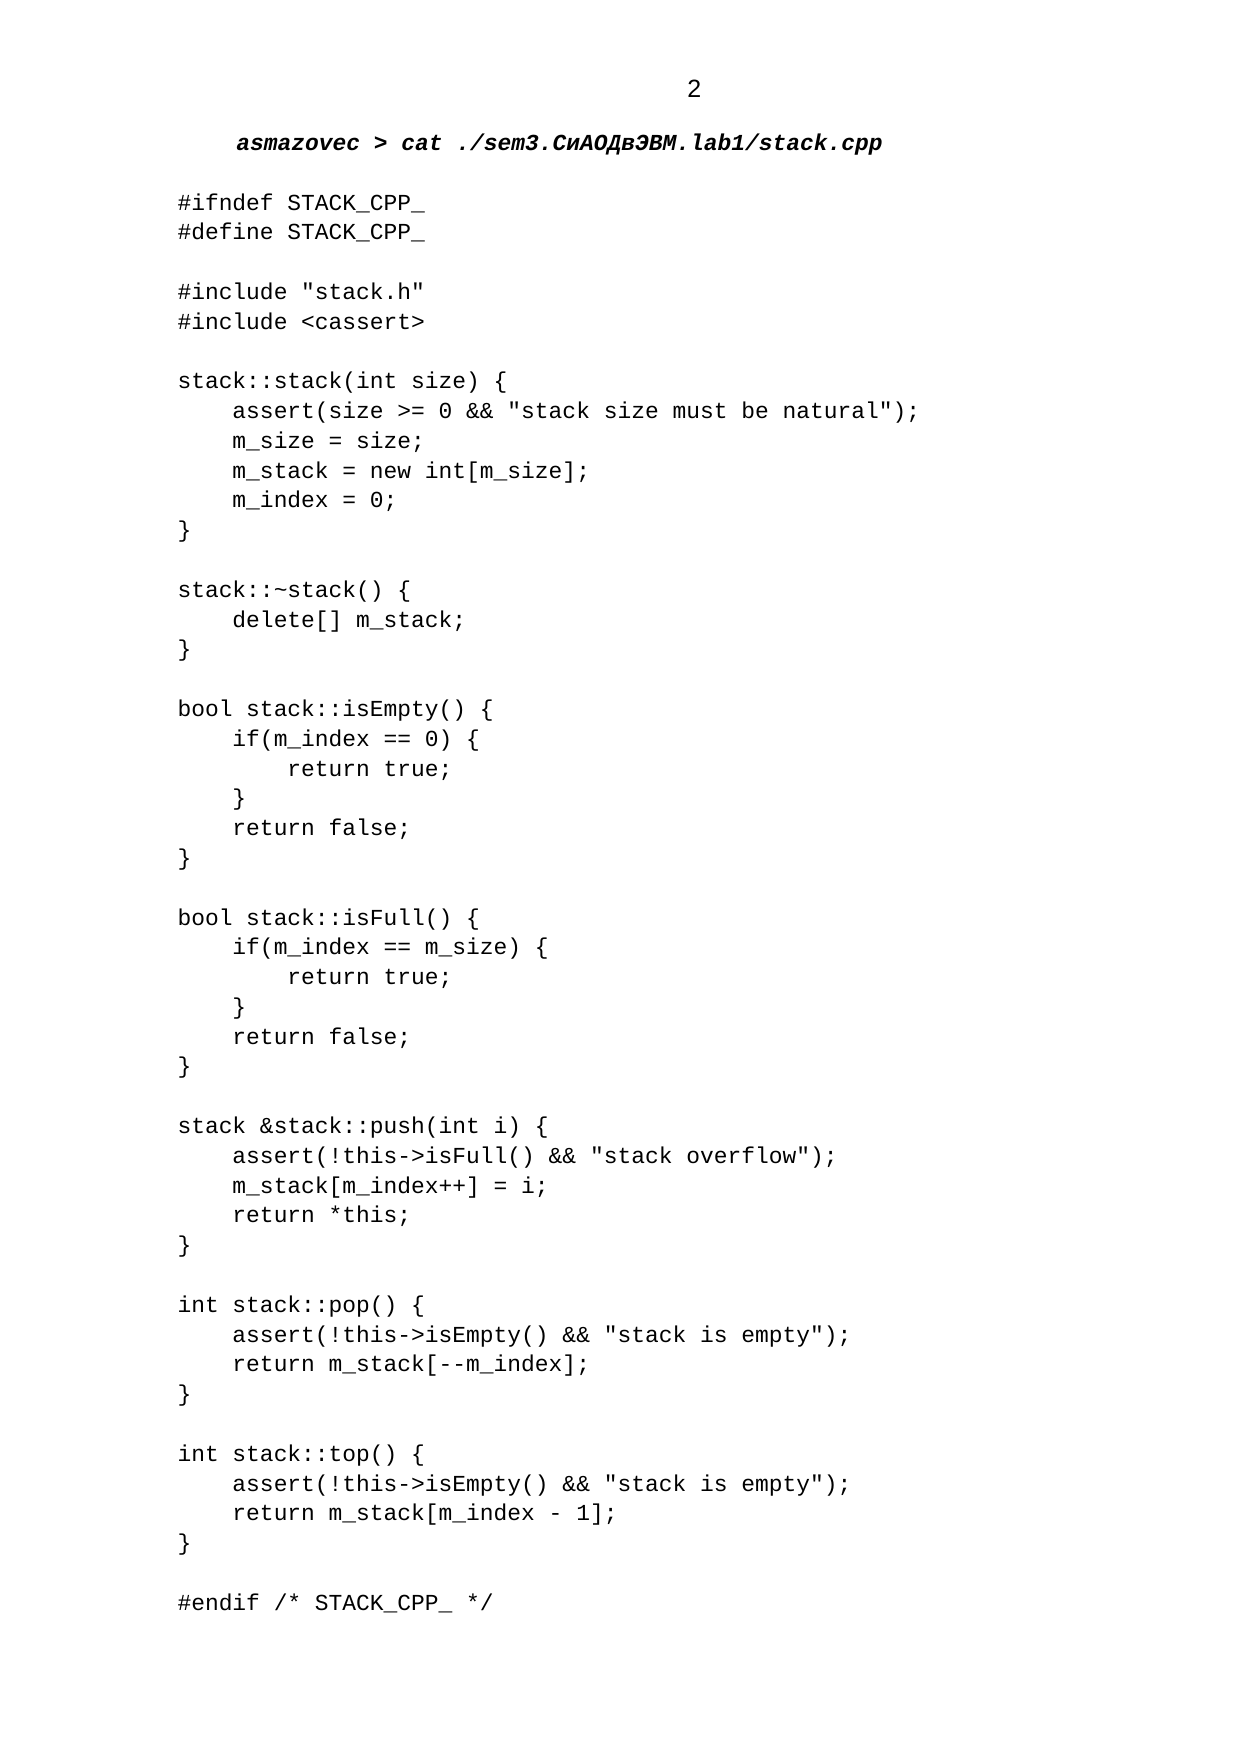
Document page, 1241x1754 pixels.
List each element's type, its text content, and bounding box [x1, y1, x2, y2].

text return true; [177, 757, 1152, 783]
text delete[] m_stack; [177, 608, 1152, 634]
text stack::stack(int size) { [177, 369, 1152, 396]
text return false; [177, 816, 1152, 842]
text } [177, 1055, 1152, 1081]
text #include "stack.h" [177, 280, 1152, 306]
text assert(!this->isEmpty() && "stack is empty"); [177, 1323, 1152, 1349]
text } [177, 1531, 1152, 1557]
text } [177, 787, 1152, 813]
text assert(!this->isEmpty() && "stack is empty"); [177, 1472, 1152, 1498]
text if(m_index == m_size) { [177, 936, 1152, 962]
text if(m_index == 0) { [177, 727, 1152, 753]
text } [177, 518, 1152, 544]
text #include <cassert> [177, 310, 1152, 336]
text #ifndef STACK_CPP_ [177, 191, 1152, 217]
text bool stack::isEmpty() { [177, 697, 1152, 723]
text return m_stack[--m_index]; [177, 1353, 1152, 1379]
text } [177, 638, 1152, 664]
text } [177, 1233, 1152, 1259]
text } [177, 1382, 1152, 1408]
text return *this; [177, 1204, 1152, 1230]
text int stack::top() { [177, 1442, 1152, 1468]
text assert(!this->isFull() && "stack overflow"); [177, 1144, 1152, 1170]
text asmazovec > cat ./sem3.СиАОДвЭВМ.lab1/stack.cpp [177, 131, 1152, 157]
text #endif /* STACK_CPP_ */ [177, 1591, 1152, 1617]
text return true; [177, 965, 1152, 991]
text return false; [177, 1025, 1152, 1051]
text m_size = size; [177, 429, 1152, 455]
text m_stack[m_index++] = i; [177, 1174, 1152, 1200]
text #define STACK_CPP_ [177, 221, 1152, 247]
text } [177, 846, 1152, 872]
text assert(size >= 0 && "stack size must be natural"); [177, 399, 1152, 425]
text stack::~stack() { [177, 578, 1152, 604]
text m_stack = new int[m_size]; [177, 459, 1152, 485]
text } [177, 995, 1152, 1021]
text bool stack::isFull() { [177, 906, 1152, 932]
text return m_stack[m_index - 1]; [177, 1502, 1152, 1528]
text stack &stack::push(int i) { [177, 1114, 1152, 1140]
text int stack::pop() { [177, 1293, 1152, 1319]
text m_index = 0; [177, 489, 1152, 515]
